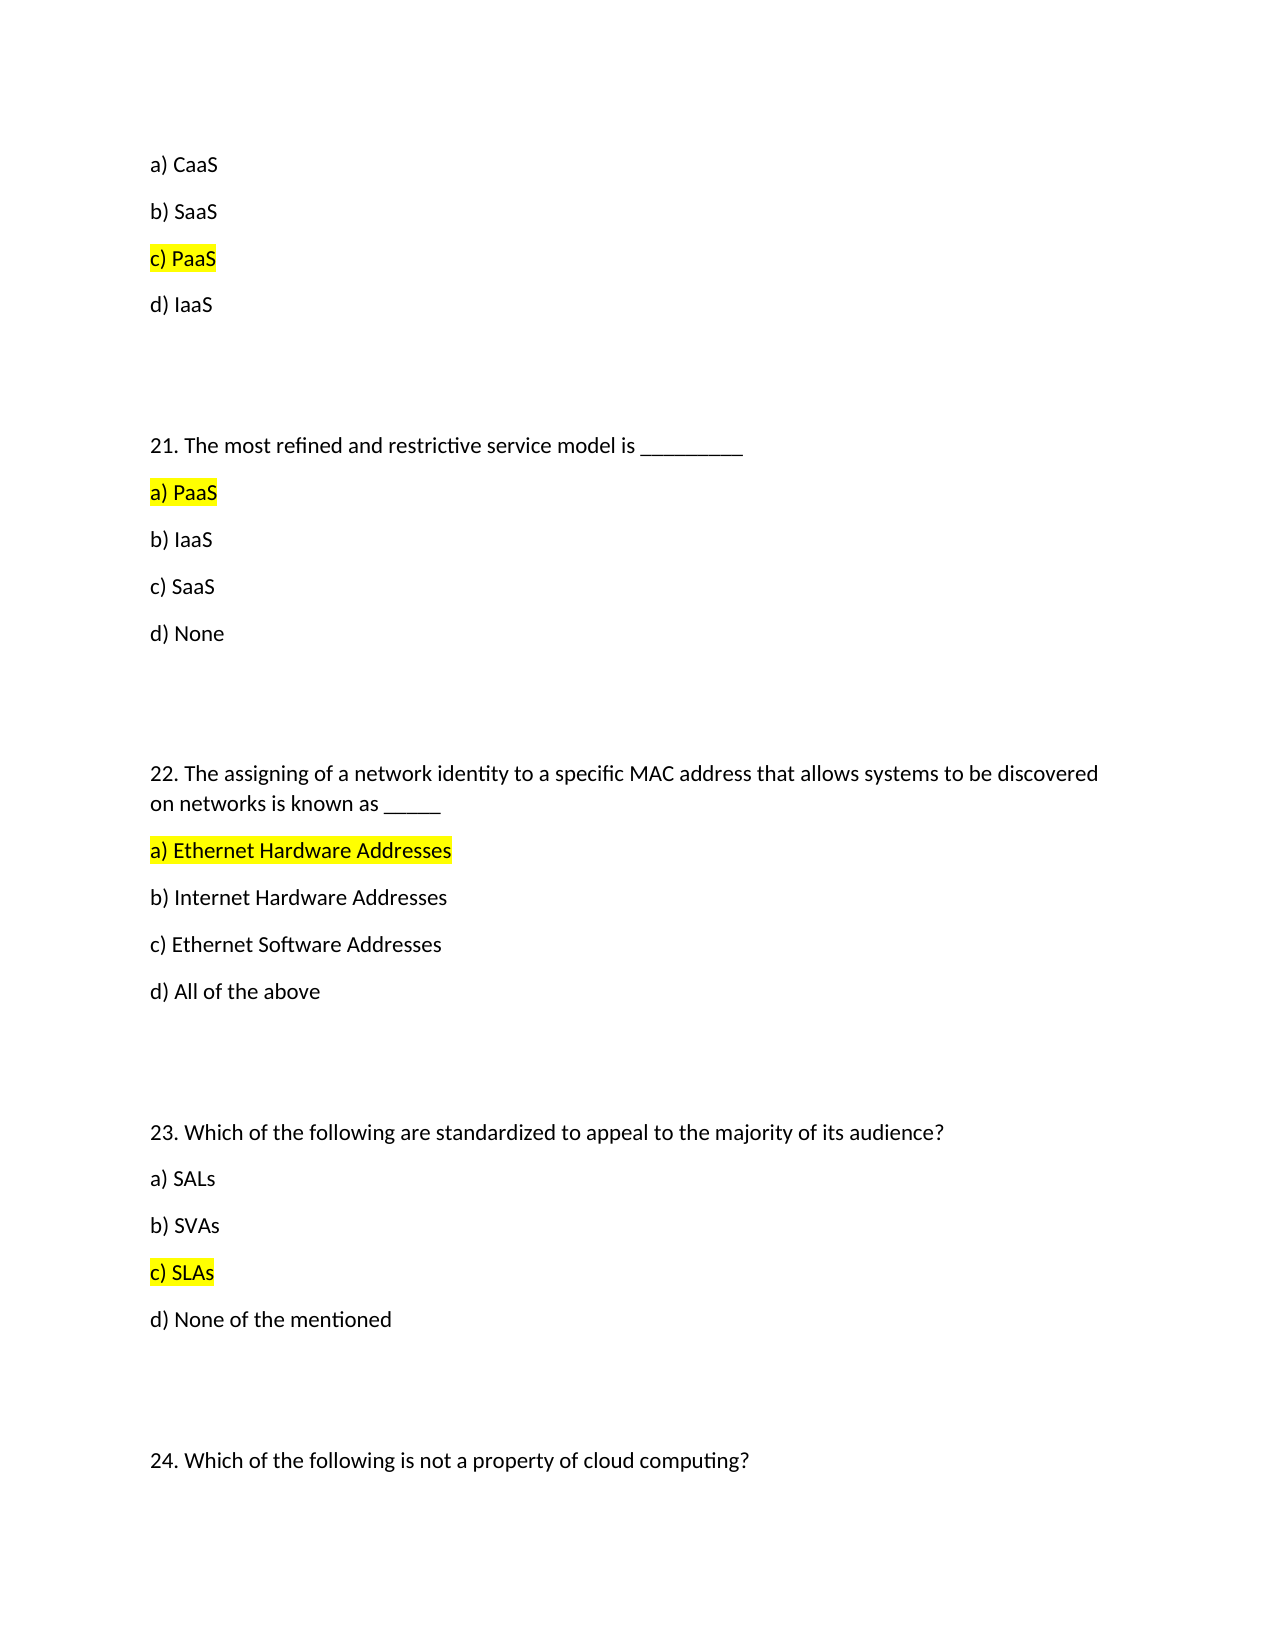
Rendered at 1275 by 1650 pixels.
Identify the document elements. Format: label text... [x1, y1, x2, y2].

text c) Ethernet Software Addresses [150, 930, 1125, 958]
text 24. Which of the following is not a property of cloud computing? [150, 1446, 1125, 1474]
text d) IaaS [150, 291, 1125, 319]
text c) SaaS [150, 572, 1125, 600]
text 23. Which of the following are standardized to appeal to the majority of its audience? [150, 1118, 1125, 1146]
text c) PaaS [150, 244, 1125, 272]
text b) SVAs [150, 1211, 1125, 1239]
text c) SLAs [150, 1258, 1125, 1286]
text d) None of the mentioned [150, 1305, 1125, 1333]
text 21. The most refined and restrictive service model is _________ [150, 431, 1125, 459]
text a) Ethernet Hardware Addresses [150, 836, 1125, 864]
text b) Internet Hardware Addresses [150, 883, 1125, 911]
text d) None [150, 619, 1125, 647]
text a) SALs [150, 1164, 1125, 1193]
text 22. The assigning of a network identity to a specific MAC address that allows systems to be discovered on networks is known as _____ [150, 759, 1125, 818]
text b) SaaS [150, 197, 1125, 225]
text d) All of the above [150, 977, 1125, 1005]
text b) IaaS [150, 525, 1125, 553]
text a) PaaS [150, 478, 1125, 506]
text a) CaaS [150, 150, 1125, 178]
